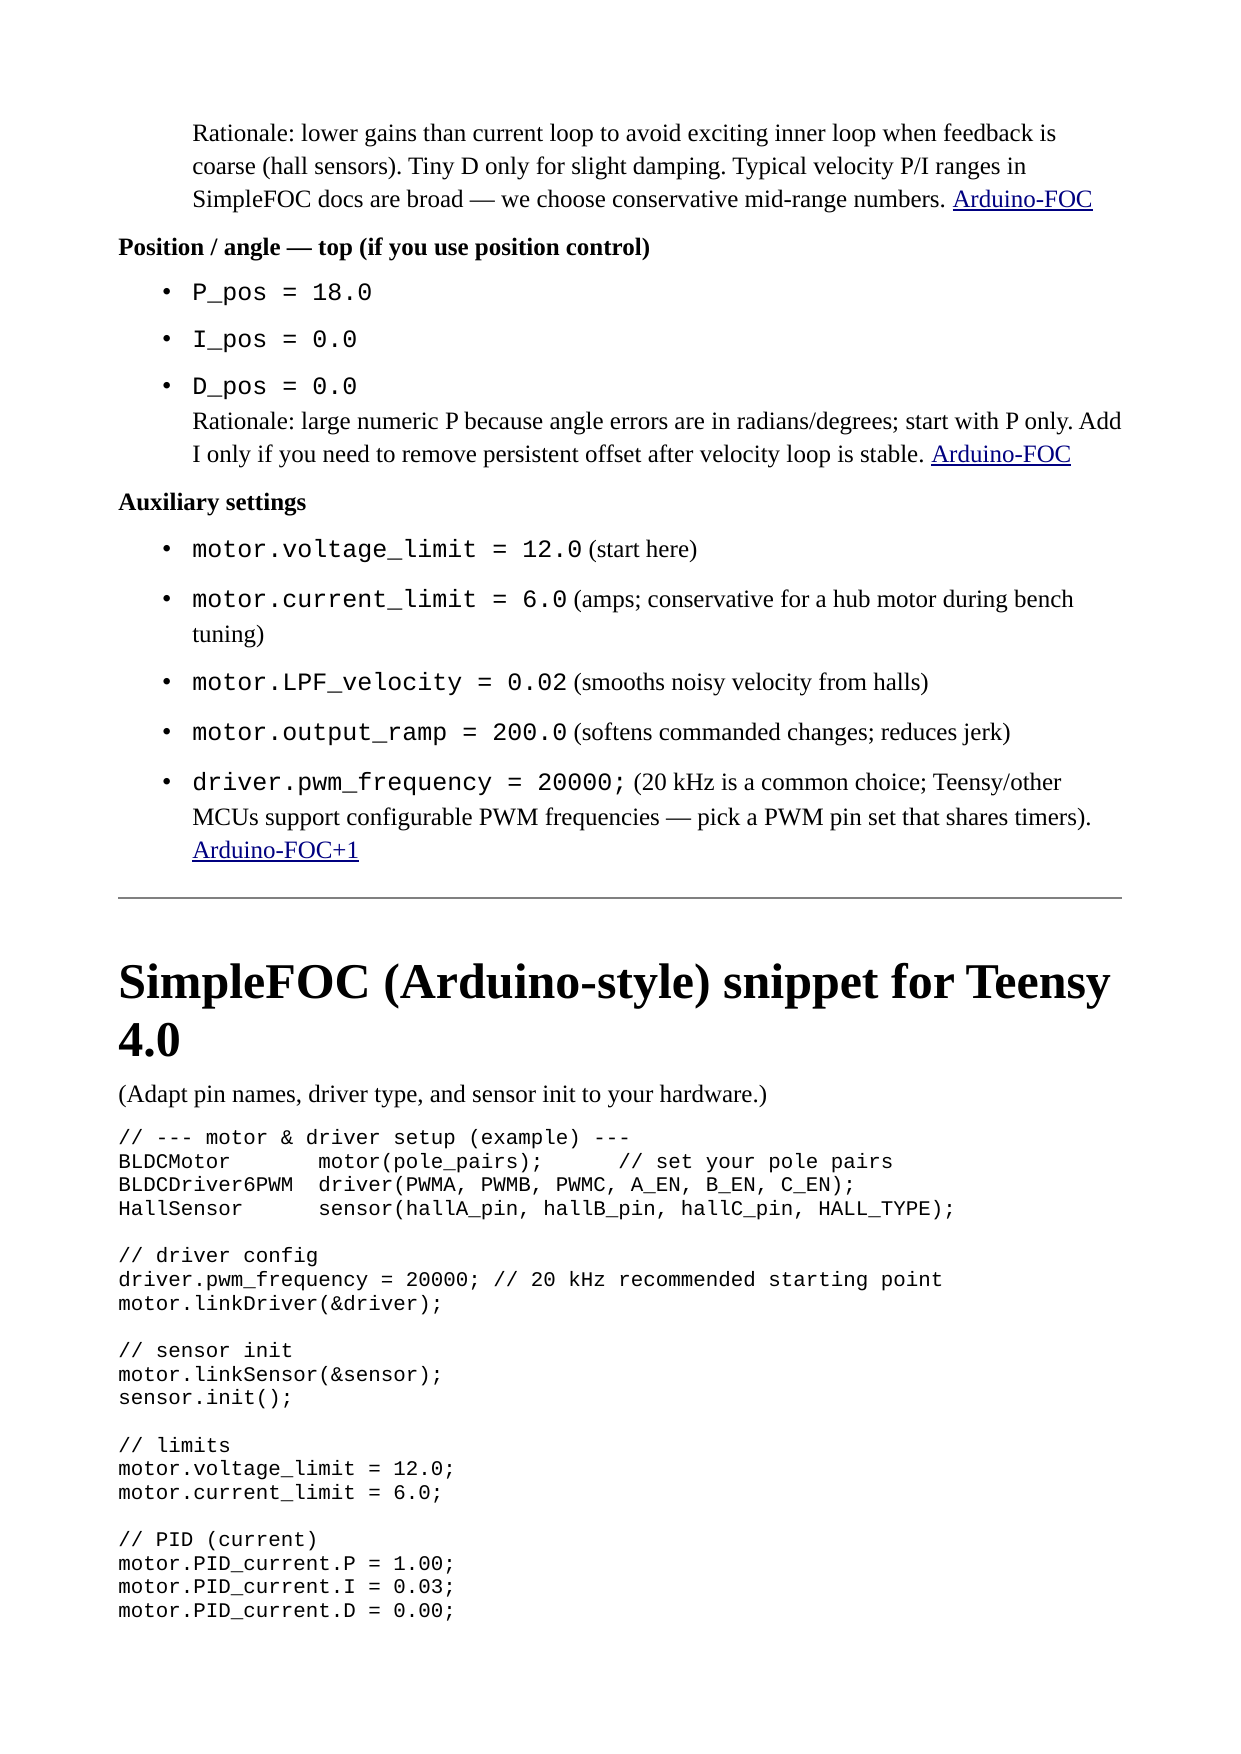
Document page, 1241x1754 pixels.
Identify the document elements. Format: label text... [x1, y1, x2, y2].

text // limits [118, 1434, 1122, 1458]
text // PID (current) [118, 1529, 1122, 1553]
text motor.linkSensor(&sensor); [118, 1364, 1122, 1387]
subtitle SimpleFOC (Arduino-style) snippet for Teensy 4.0 [118, 952, 1122, 1067]
list I_pos = 0.0 [162, 326, 1122, 355]
text motor.PID_current.P = 1.00; [118, 1553, 1122, 1576]
text // sensor init [118, 1340, 1122, 1364]
text BLDCMotor motor(pole_pairs); // set your pole pairs [118, 1151, 1122, 1174]
text BLDCDriver6PWM driver(PWMA, PWMB, PWMC, A_EN, B_EN, C_EN); [118, 1174, 1122, 1198]
text motor.linkDriver(&driver); [118, 1293, 1122, 1316]
text // driver config [118, 1245, 1122, 1269]
text // --- motor & driver setup (example) --- [118, 1127, 1122, 1151]
text motor.PID_current.I = 0.03; [118, 1576, 1122, 1600]
text motor.PID_current.D = 0.00; [118, 1600, 1122, 1624]
list motor.current_limit = 6.0 (amps; conservative for a hub motor during bench tuning) [162, 584, 1122, 648]
text Position / angle — top (if you use position control) [118, 232, 1122, 261]
text sensor.init(); [118, 1387, 1122, 1411]
list motor.voltage_limit = 12.0 (start here) [162, 534, 1122, 565]
list motor.output_ramp = 200.0 (softens commanded changes; reduces jerk) [162, 717, 1122, 748]
text driver.pwm_frequency = 20000; // 20 kHz recommended starting point [118, 1269, 1122, 1293]
text motor.voltage_limit = 12.0; [118, 1458, 1122, 1482]
list P_pos = 18.0 [162, 279, 1122, 308]
text Auxiliary settings [118, 487, 1122, 516]
text (Adapt pin names, driver type, and sensor init to your hardware.) [118, 1079, 1122, 1108]
list Rationale: lower gains than current loop to avoid exciting inner loop when feedback is coarse (hall sensors). Tiny D only for slight damping. Typical velocity P/I ranges in SimpleFOC docs are broad — we choose conservative mid-range numbers. Arduino-FOC [162, 118, 1122, 213]
list driver.pwm_frequency = 20000; (20 kHz is a common choice; Teensy/other MCUs support configurable PWM frequencies — pick a PWM pin set that shares timers). Arduino-FOC+1 [162, 767, 1122, 864]
list D_pos = 0.0 Rationale: large numeric P because angle errors are in radians/degrees; start with P only. Add I only if you need to remove persistent offset after velocity loop is stable. Arduino-FOC [162, 373, 1122, 468]
text motor.current_limit = 6.0; [118, 1482, 1122, 1506]
text HallSensor sensor(hallA_pin, hallB_pin, hallC_pin, HALL_TYPE); [118, 1198, 1122, 1222]
list motor.LPF_velocity = 0.02 (smooths noisy velocity from halls) [162, 667, 1122, 698]
